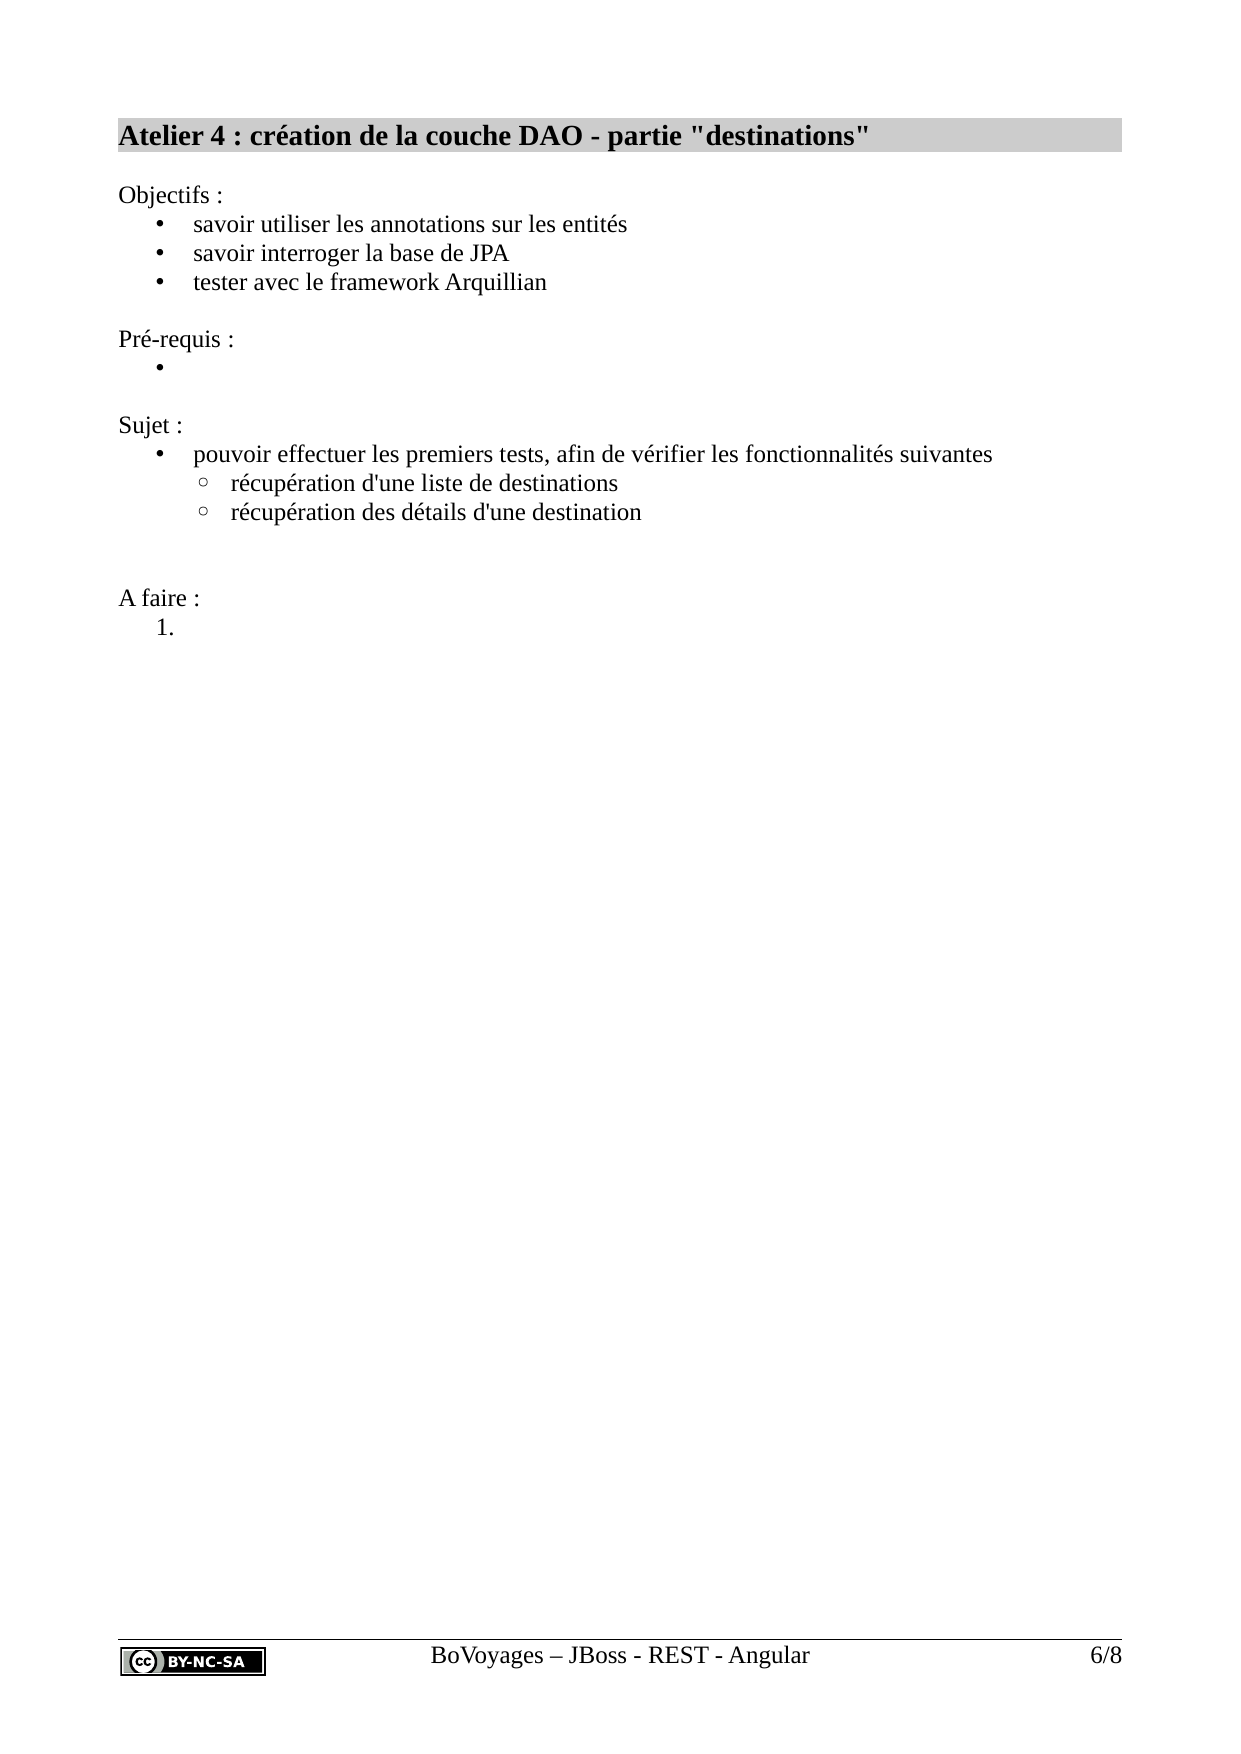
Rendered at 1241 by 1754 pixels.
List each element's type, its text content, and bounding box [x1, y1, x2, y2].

list savoir interroger la base de JPA [156, 238, 1122, 267]
list tester avec le framework Arquillian [156, 267, 1122, 295]
text Atelier 4 : création de la couche DAO - partie "destinations" [118, 118, 1122, 152]
text Pré-requis : [118, 324, 1122, 353]
list récupération d'une liste de destinations [193, 468, 1122, 497]
text A faire : [118, 583, 1122, 612]
list savoir utiliser les annotations sur les entités [156, 209, 1122, 238]
list récupération des détails d'une destination [193, 497, 1122, 525]
list pouvoir effectuer les premiers tests, afin de vérifier les fonctionnalités suivantes [156, 439, 1122, 468]
text Sujet : [118, 410, 1122, 439]
text Objectifs : [118, 180, 1122, 209]
